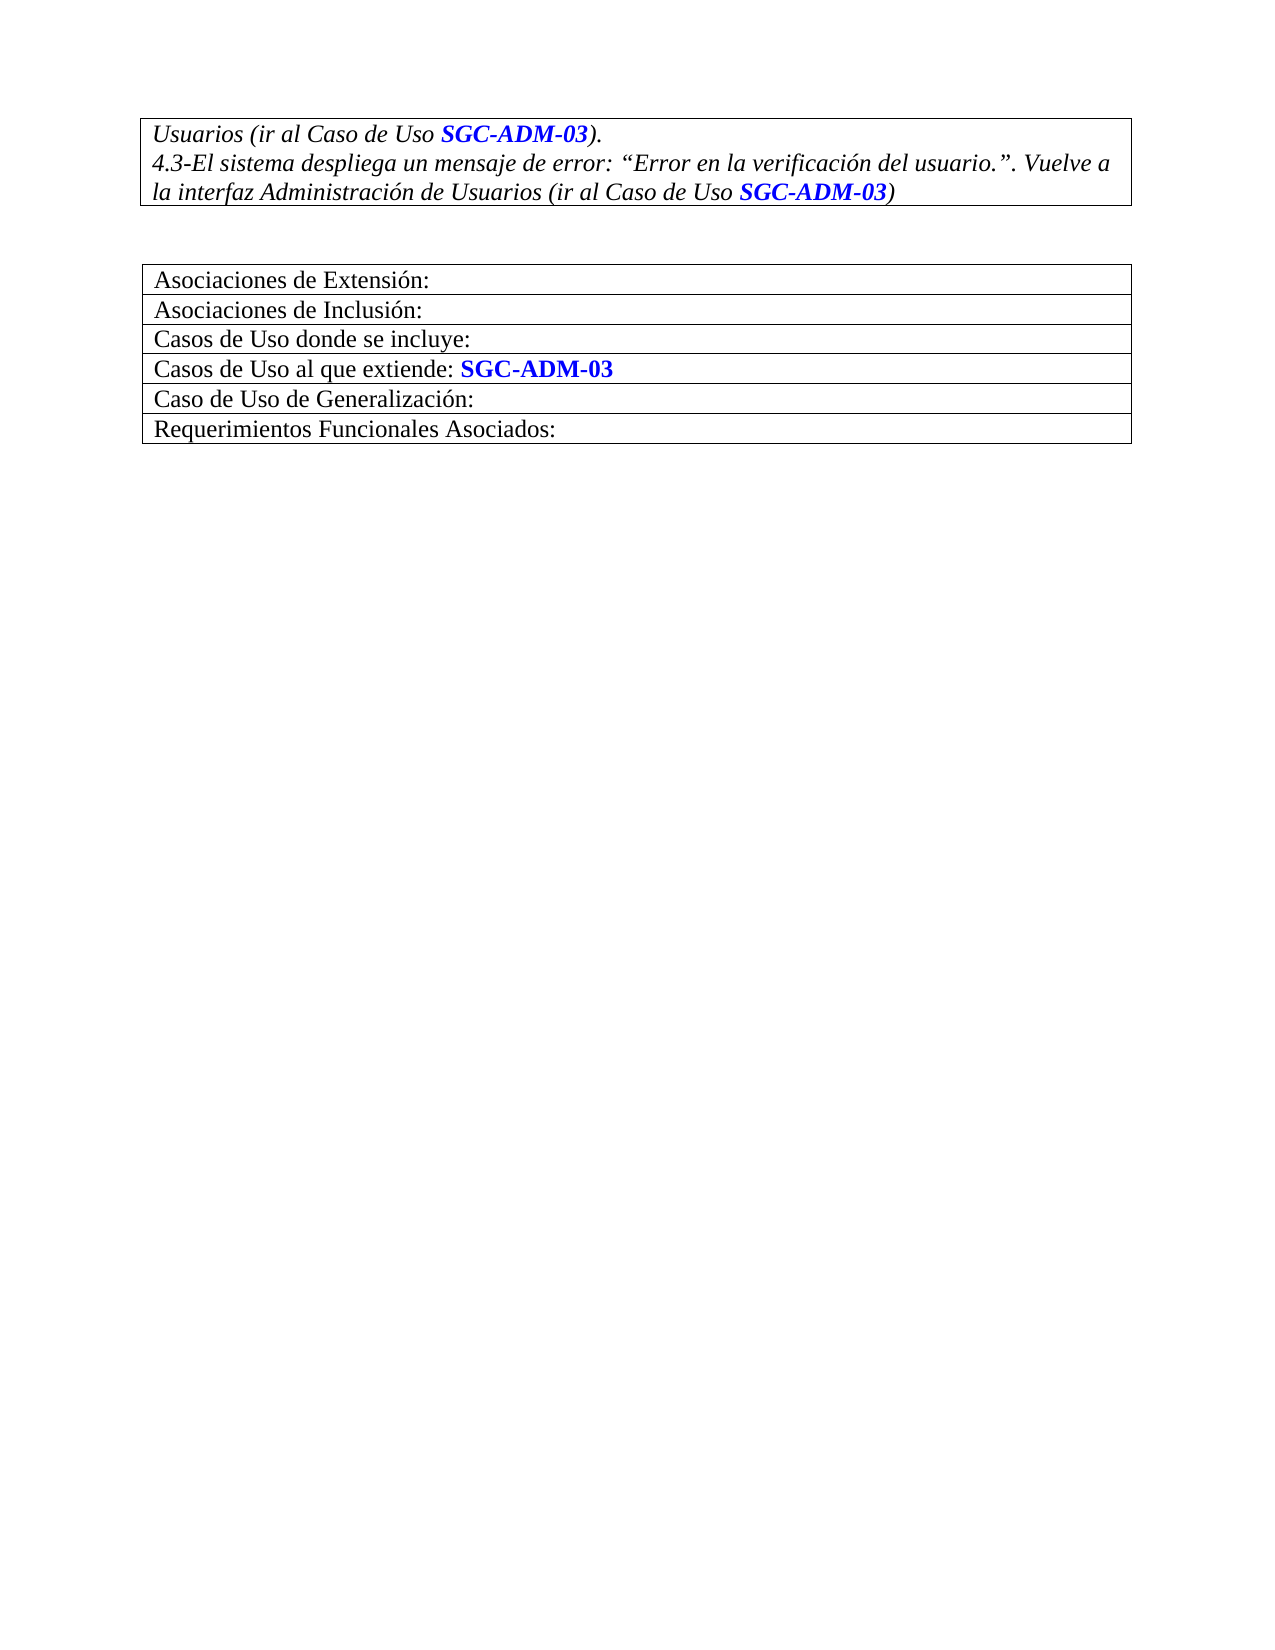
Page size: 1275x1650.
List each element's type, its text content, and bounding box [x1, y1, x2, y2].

table_cell Requerimientos Funcionales Asociados: [143, 414, 1131, 443]
table_header Asociaciones de Extensión: [143, 265, 1131, 294]
table_cell Caso de Uso de Generalización: [143, 384, 1131, 413]
table_cell Asociaciones de Inclusión: [143, 295, 1131, 323]
table_cell Casos de Uso donde se incluye: [143, 325, 1131, 353]
table_cell Usuarios (ir al Caso de Uso SGC-ADM-03). 4.3-El sistema despliega un mensaje de error: “Error en la verificación del usuario.”. Vuelve a la interfaz Administración de Usuarios (ir al Caso de Uso SGC-ADM-03) [141, 119, 1131, 205]
table_cell Casos de Uso al que extiende: SGC-ADM-03 [143, 354, 1131, 383]
